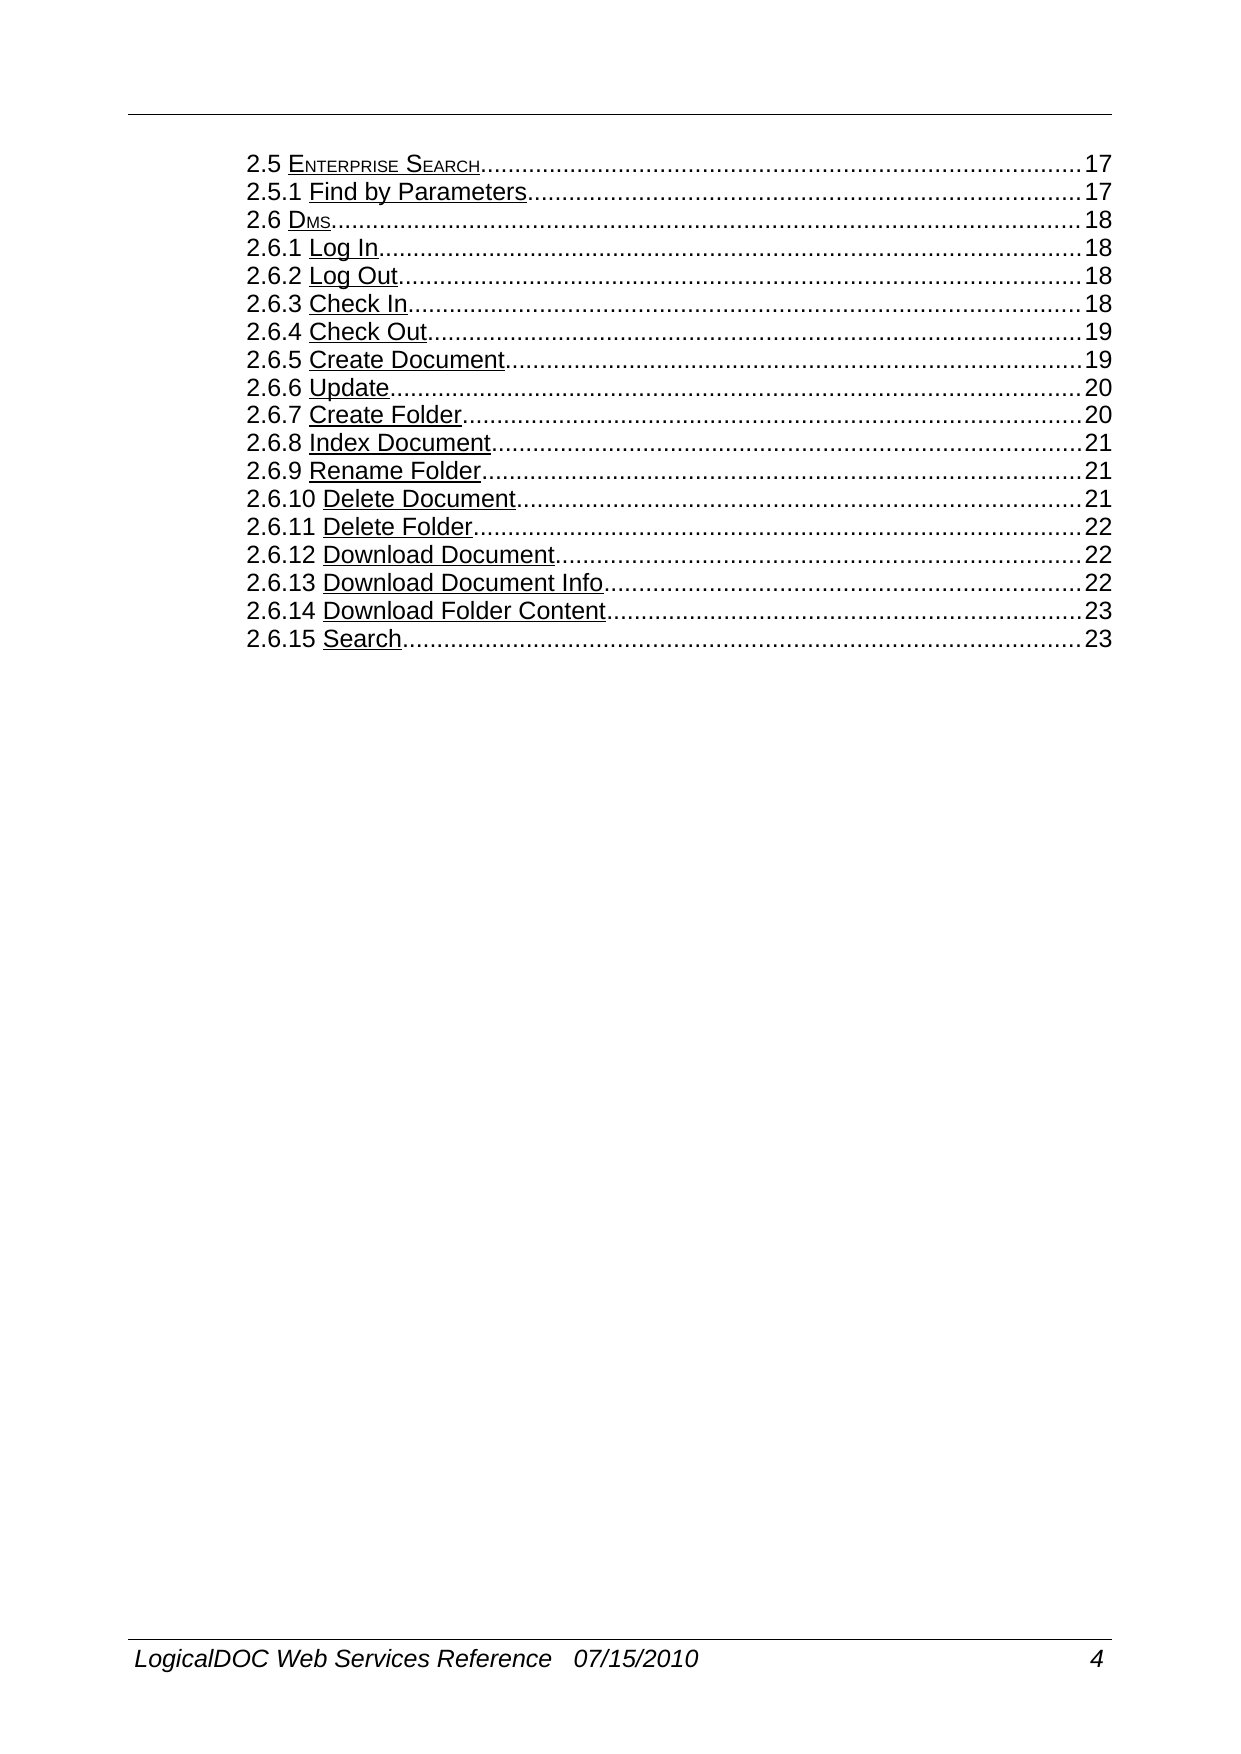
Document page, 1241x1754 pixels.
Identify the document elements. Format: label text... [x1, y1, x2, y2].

text 2.5.1 Find by Parameters 17 [246, 178, 1112, 206]
text 2.6.2 Log Out 18 [246, 262, 1112, 289]
text 2.6.12 Download Document 22 [246, 541, 1112, 569]
text 2.6.13 Download Document Info 22 [246, 569, 1112, 597]
text 2.5 Enterprise Search 17 [246, 150, 1112, 178]
text 2.6.7 Create Folder 20 [246, 401, 1112, 429]
text 2.6.6 Update 20 [246, 373, 1112, 401]
text 2.6.10 Delete Document 21 [246, 485, 1112, 513]
text 2.6.3 Check In 18 [246, 289, 1112, 317]
text 2.6.15 Search 23 [246, 624, 1112, 652]
text 2.6.4 Check Out 19 [246, 317, 1112, 345]
text 2.6 Dms 18 [246, 206, 1112, 234]
text 2.6.8 Index Document 21 [246, 429, 1112, 457]
text 2.6.5 Create Document 19 [246, 345, 1112, 373]
text 2.6.9 Rename Folder 21 [246, 457, 1112, 485]
text 2.6.1 Log In 18 [246, 234, 1112, 262]
text 2.6.11 Delete Folder 22 [246, 513, 1112, 541]
text 2.6.14 Download Folder Content 23 [246, 597, 1112, 624]
